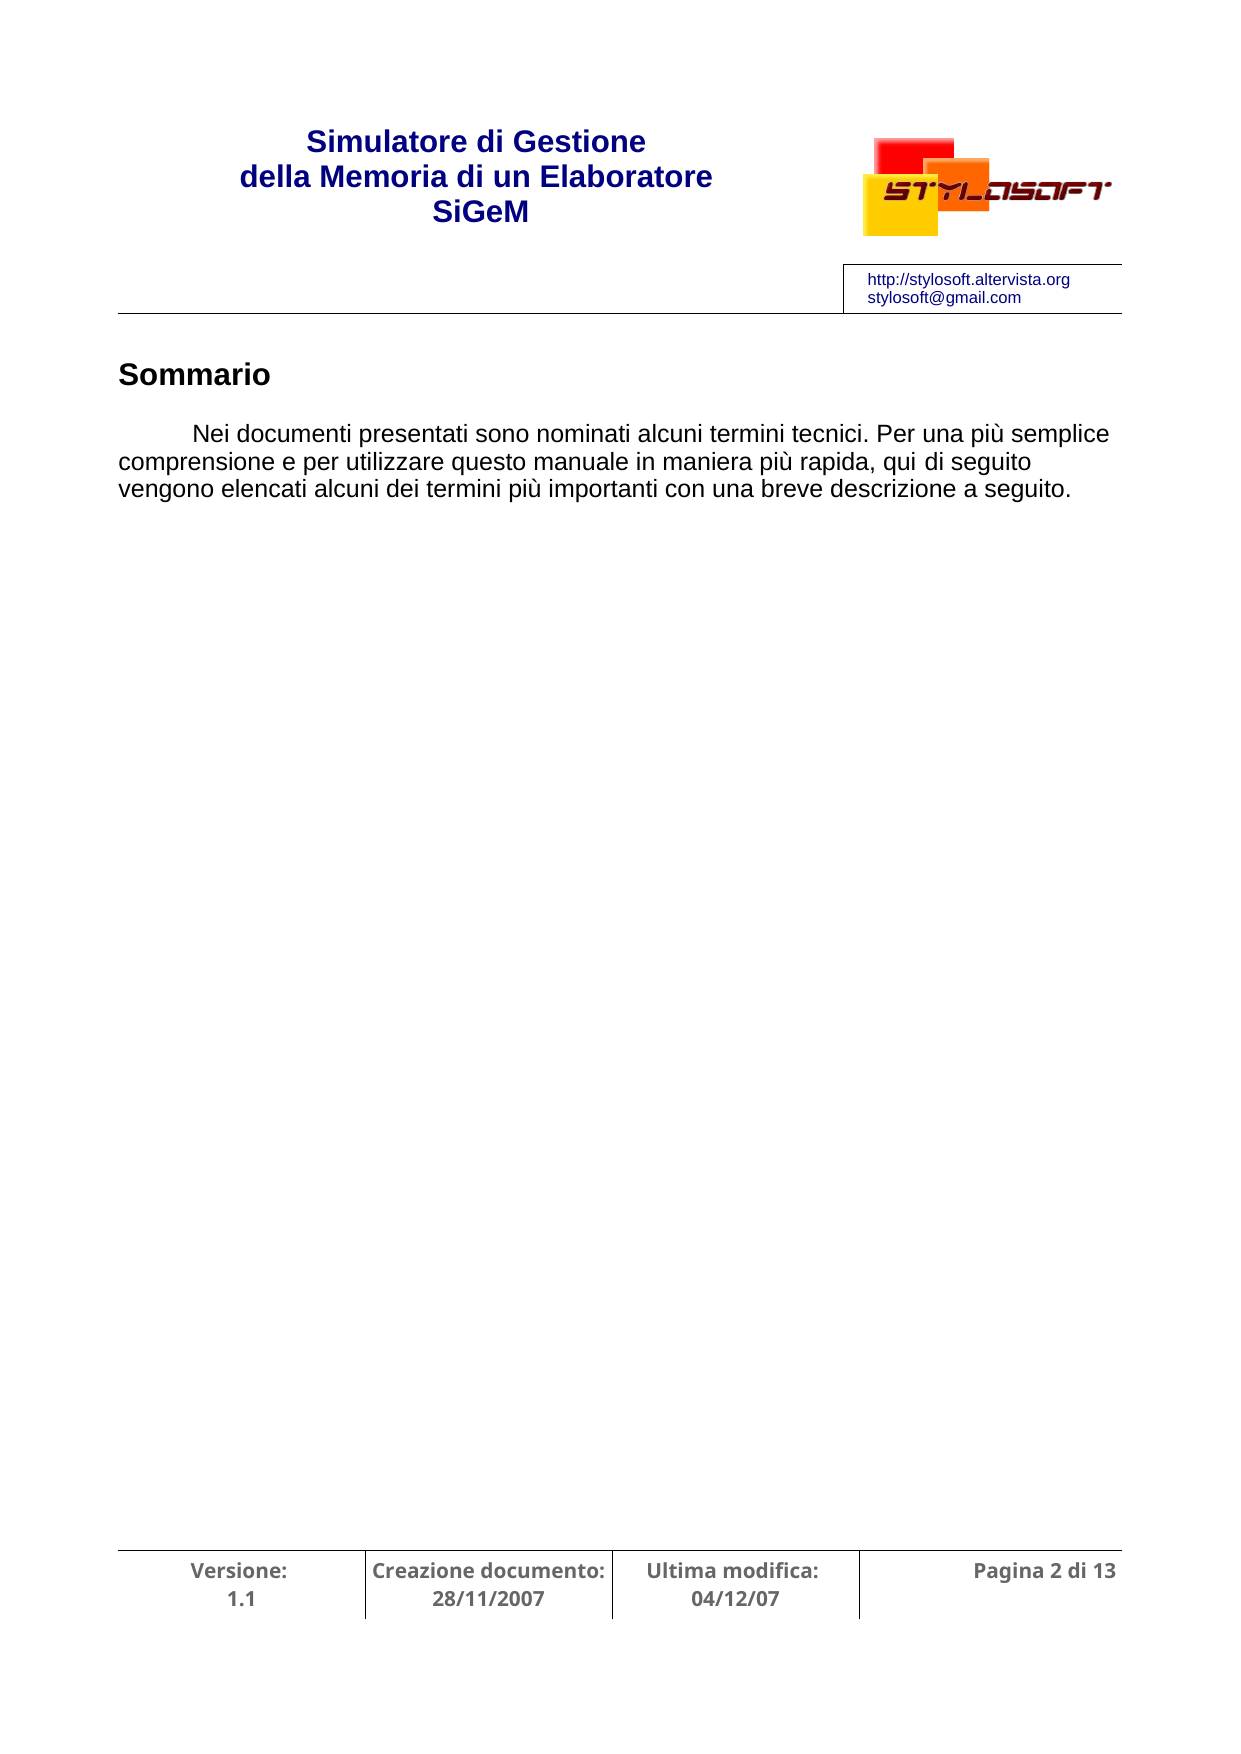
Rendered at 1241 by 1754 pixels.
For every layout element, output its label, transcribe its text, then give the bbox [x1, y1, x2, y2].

text Sommario [118, 357, 1122, 391]
text Nei documenti presentati sono nominati alcuni termini tecnici. Per una più semplice comprensione e per utilizzare questo manuale in maniera più rapida, qui di seguito vengono elencati alcuni dei termini più importanti con una breve descrizione a seguito. [118, 419, 1122, 503]
picture [848, 123, 1117, 247]
